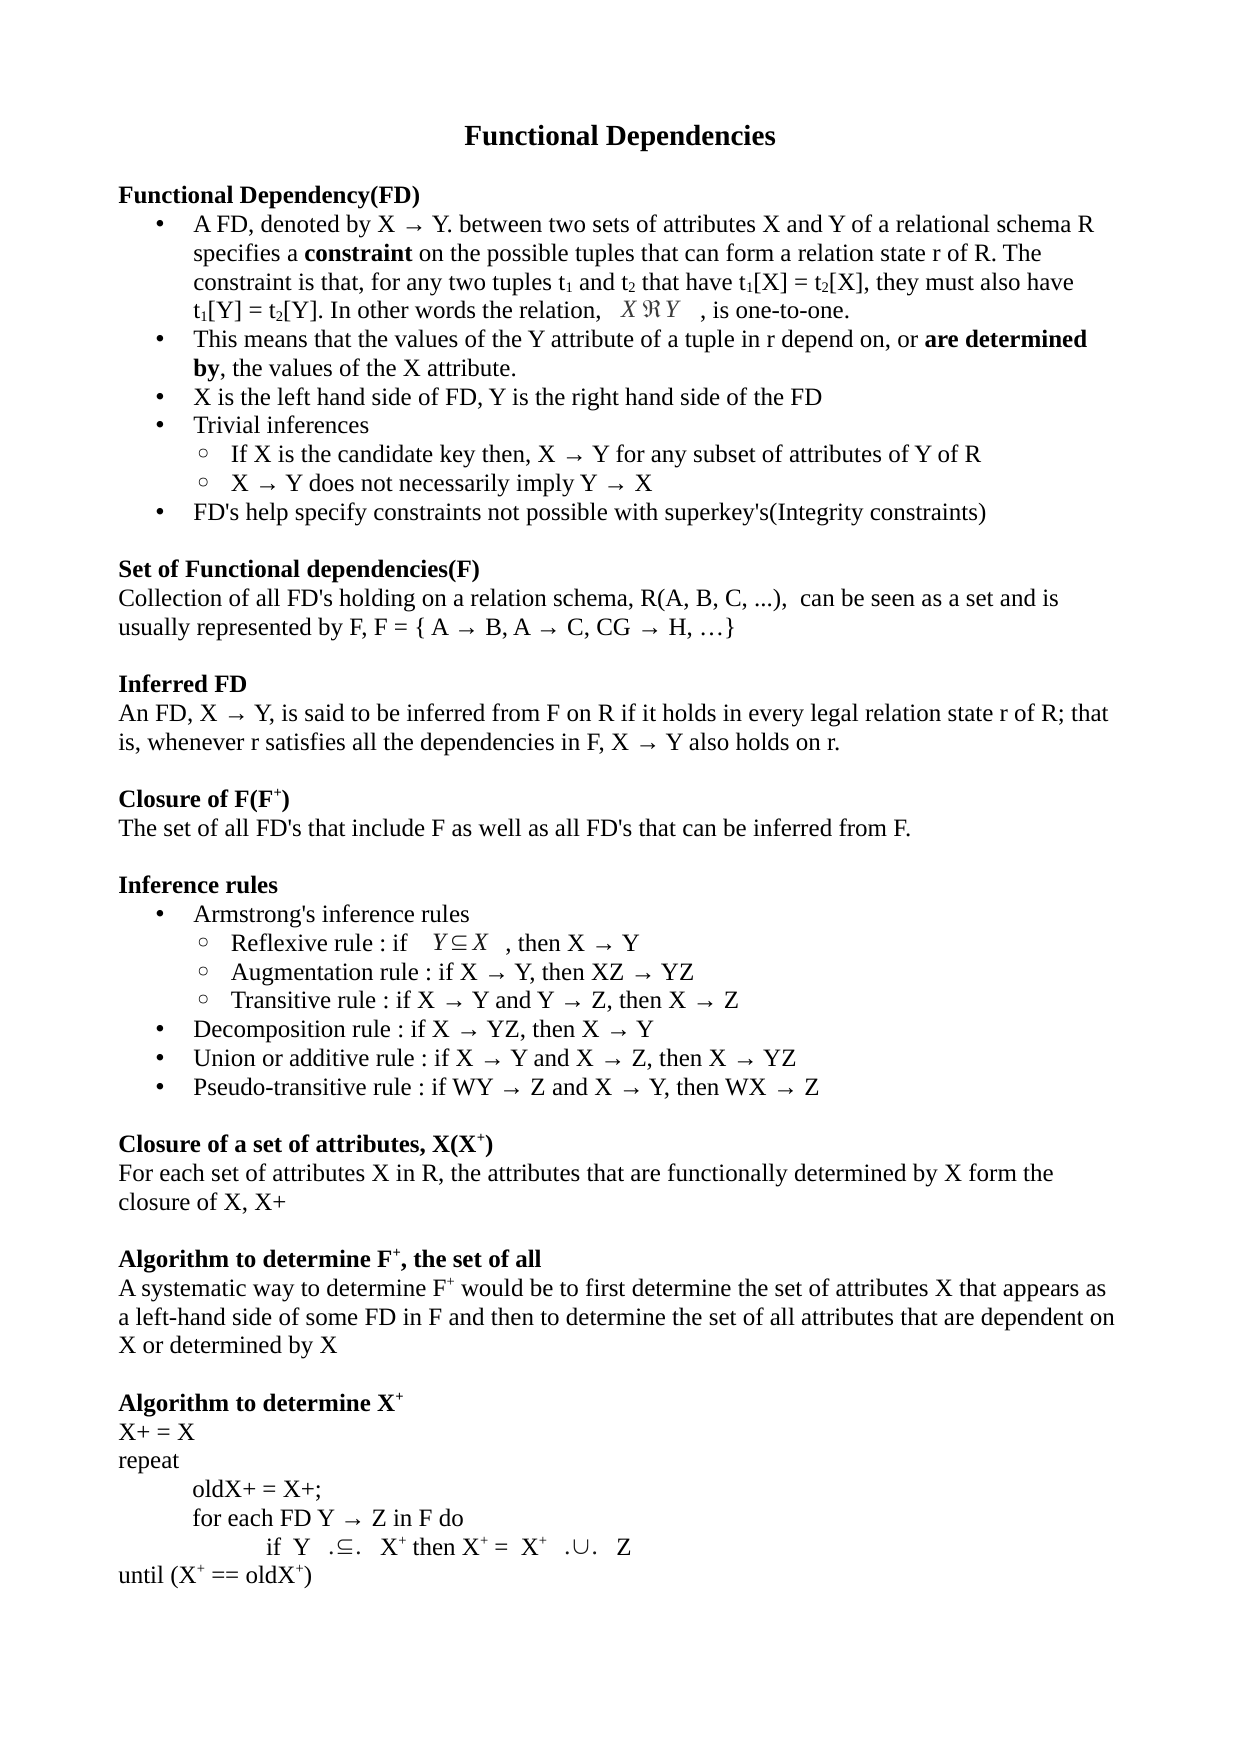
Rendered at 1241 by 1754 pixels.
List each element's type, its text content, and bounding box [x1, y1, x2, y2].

text Collection of all FD's holding on a relation schema, R(A, B, C, ...), can be seen as a set and is usually represented by F, F = { A → B, A → C, CG → H, …} [118, 583, 1122, 640]
text if YX+ then X+ = X+Z [118, 1532, 1122, 1560]
text Functional Dependency(FD) [118, 180, 1122, 209]
text For each set of attributes X in R, the attributes that are functionally determined by X form the closure of X, X+ [118, 1158, 1122, 1215]
text Algorithm to determine X+ [118, 1388, 1122, 1417]
text for each FD Y → Z in F do [118, 1503, 1122, 1532]
list This means that the values of the Y attribute of a tuple in r depend on, or are determined by, the values of the X attribute. [156, 324, 1122, 382]
text The set of all FD's that include F as well as all FD's that can be inferred from F. [118, 813, 1122, 842]
text repeat [118, 1445, 1122, 1474]
text An FD, X → Y, is said to be inferred from F on R if it holds in every legal relation state r of R; that is, whenever r satisfies all the dependencies in F, X → Y also holds on r. [118, 698, 1122, 755]
list Augmentation rule : if X → Y, then XZ → YZ [193, 957, 1122, 985]
text Inference rules [118, 870, 1122, 899]
text Functional Dependencies [118, 118, 1122, 152]
text X+ = X [118, 1417, 1122, 1445]
list If X is the candidate key then, X → Y for any subset of attributes of Y of R [193, 439, 1122, 468]
list Transitive rule : if X → Y and Y → Z, then X → Z [193, 985, 1122, 1014]
text Closure of a set of attributes, X(X+) [118, 1129, 1122, 1158]
text Algorithm to determine F+, the set of all [118, 1244, 1122, 1273]
text A systematic way to determine F+ would be to first determine the set of attributes X that appears as a left-hand side of some FD in F and then to determine the set of all attributes that are dependent on X or determined by X [118, 1273, 1122, 1359]
text Closure of F(F+) [118, 784, 1122, 813]
text until (X+ == oldX+) [118, 1560, 1122, 1589]
text oldX+ = X+; [118, 1474, 1122, 1503]
list X → Y does not necessarily imply Y → X [193, 468, 1122, 497]
list FD's help specify constraints not possible with superkey's(Integrity constraints) [156, 497, 1122, 525]
list X is the left hand side of FD, Y is the right hand side of the FD [156, 382, 1122, 410]
list Reflexive rule : if , then X → Y [193, 928, 1122, 957]
list Armstrong's inference rules [156, 899, 1122, 928]
list Pseudo-transitive rule : if WY → Z and X → Y, then WX → Z [156, 1072, 1122, 1100]
text Inferred FD [118, 669, 1122, 698]
list Union or additive rule : if X → Y and X → Z, then X → YZ [156, 1043, 1122, 1072]
text Set of Functional dependencies(F) [118, 554, 1122, 583]
list Trivial inferences [156, 410, 1122, 439]
list A FD, denoted by X → Y. between two sets of attributes X and Y of a relational schema R specifies a constraint on the possible tuples that can form a relation state r of R. The constraint is that, for any two tuples t1 and t2 that have t1[X] = t2[X], they must also have t1[Y] = t2[Y]. In other words the relation,, is one-to-one. [156, 209, 1122, 324]
list Decomposition rule : if X → YZ, then X → Y [156, 1014, 1122, 1043]
